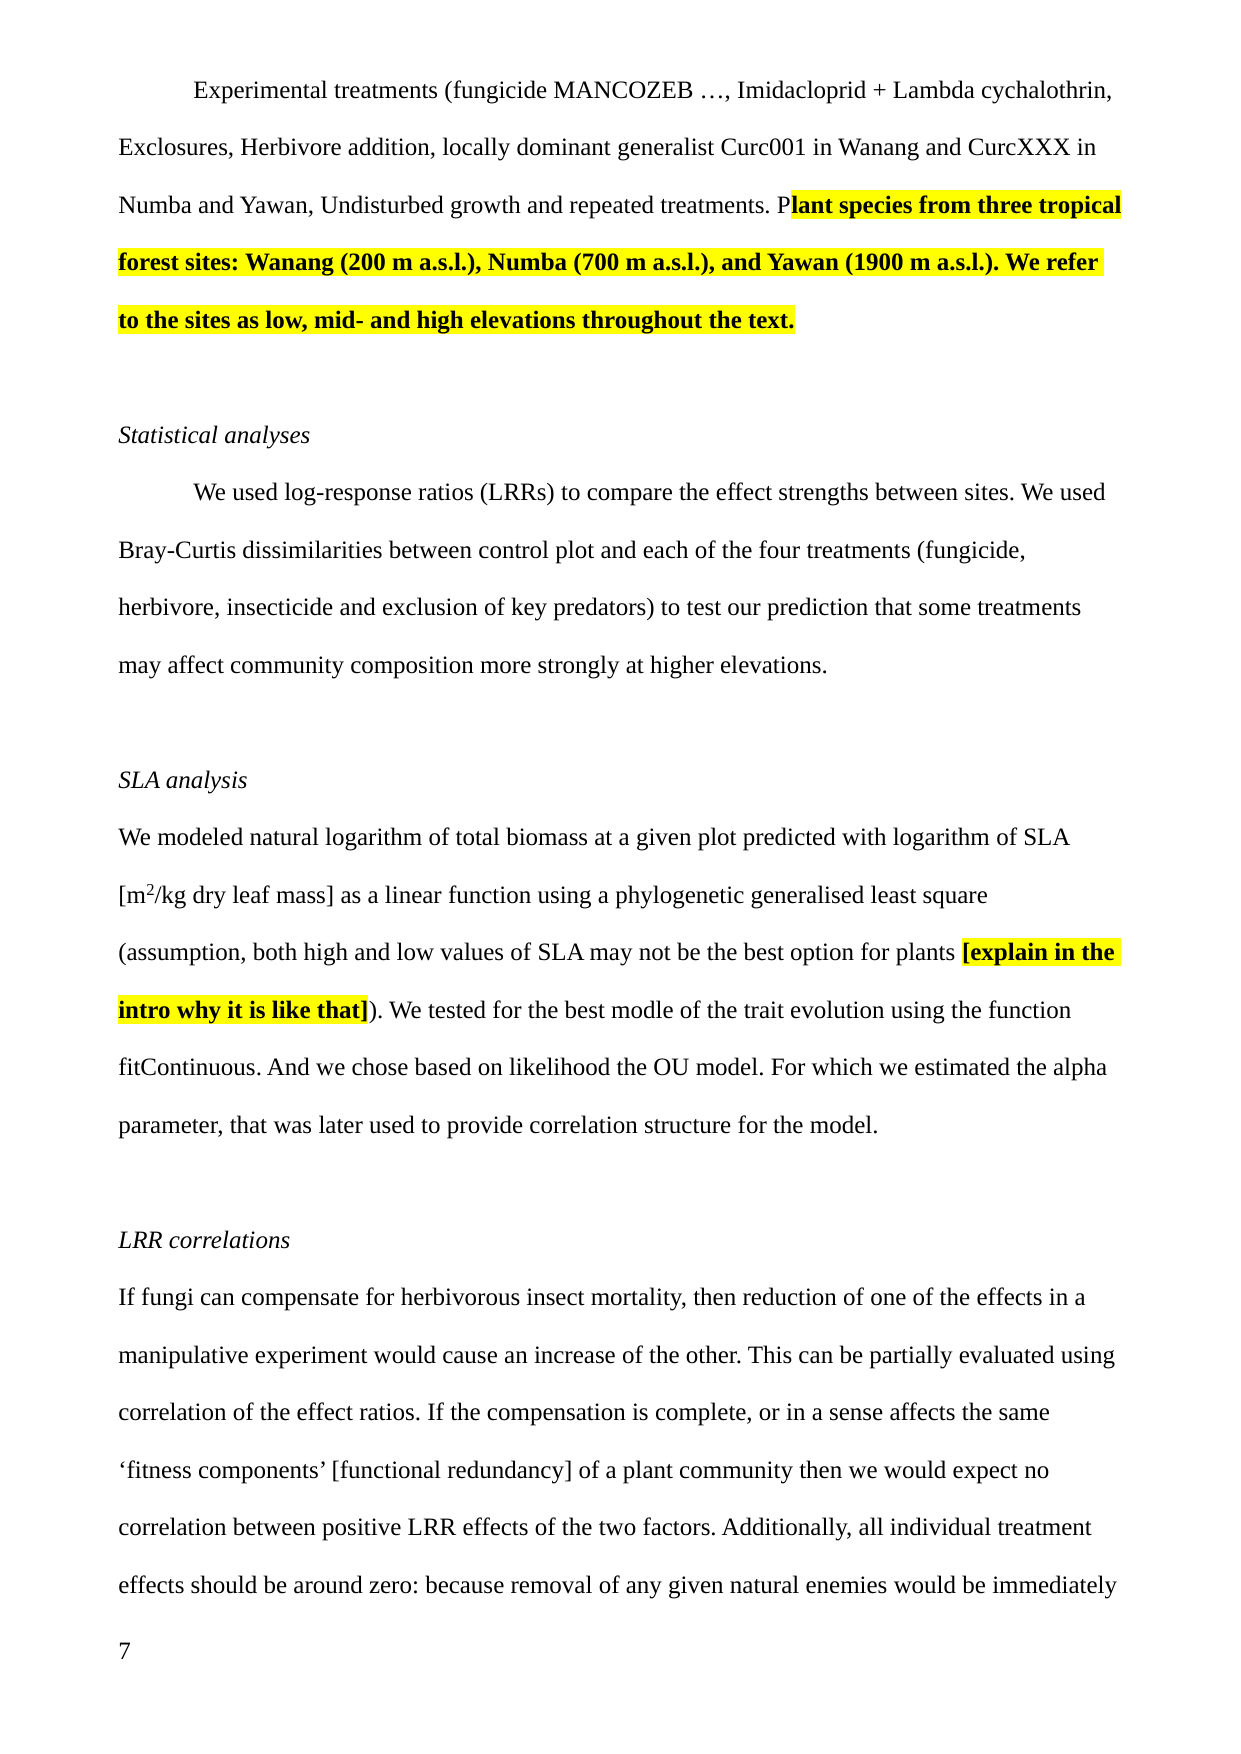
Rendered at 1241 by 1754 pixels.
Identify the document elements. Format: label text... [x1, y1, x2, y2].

text We modeled natural logarithm of total biomass at a given plot predicted with logarithm of SLA [m2/kg dry leaf mass] as a linear function using a phylogenetic generalised least square (assumption, both high and low values of SLA may not be the best option for plants [explain in the intro why it is like that]). We tested for the best modle of the trait evolution using the function fitContinuous. And we chose based on likelihood the OU model. For which we estimated the alpha parameter, that was later used to provide correlation structure for the model. [118, 822, 1122, 1139]
text If fungi can compensate for herbivorous insect mortality, then reduction of one of the effects in a manipulative experiment would cause an increase of the other. This can be partially evaluated using correlation of the effect ratios. If the compensation is complete, or in a sense affects the same ‘fitness components’ [functional redundancy] of a plant community then we would expect no correlation between positive LRR effects of the two factors. Additionally, all individual treatment effects should be around zero: because removal of any given natural enemies would be immediately [118, 1282, 1122, 1599]
text LRR correlations [118, 1225, 1122, 1254]
text We used log-response ratios (LRRs) to compare the effect strengths between sites. We used Bray-Curtis dissimilarities between control plot and each of the four treatments (fungicide, herbivore, insecticide and exclusion of key predators) to test our prediction that some treatments may affect community composition more strongly at higher elevations. [118, 477, 1122, 679]
text Experimental treatments (fungicide MANCOZEB …, Imidacloprid + Lambda cychalothrin, Exclosures, Herbivore addition, locally dominant generalist Curc001 in Wanang and CurcXXX in Numba and Yawan, Undisturbed growth and repeated treatments. Plant species from three tropical forest sites: Wanang (200 m a.s.l.), Numba (700 m a.s.l.), and Yawan (1900 m a.s.l.). We refer to the sites as low, mid- and high elevations throughout the text. [118, 75, 1122, 334]
text Statistical analyses [118, 420, 1122, 449]
text SLA analysis [118, 765, 1122, 794]
